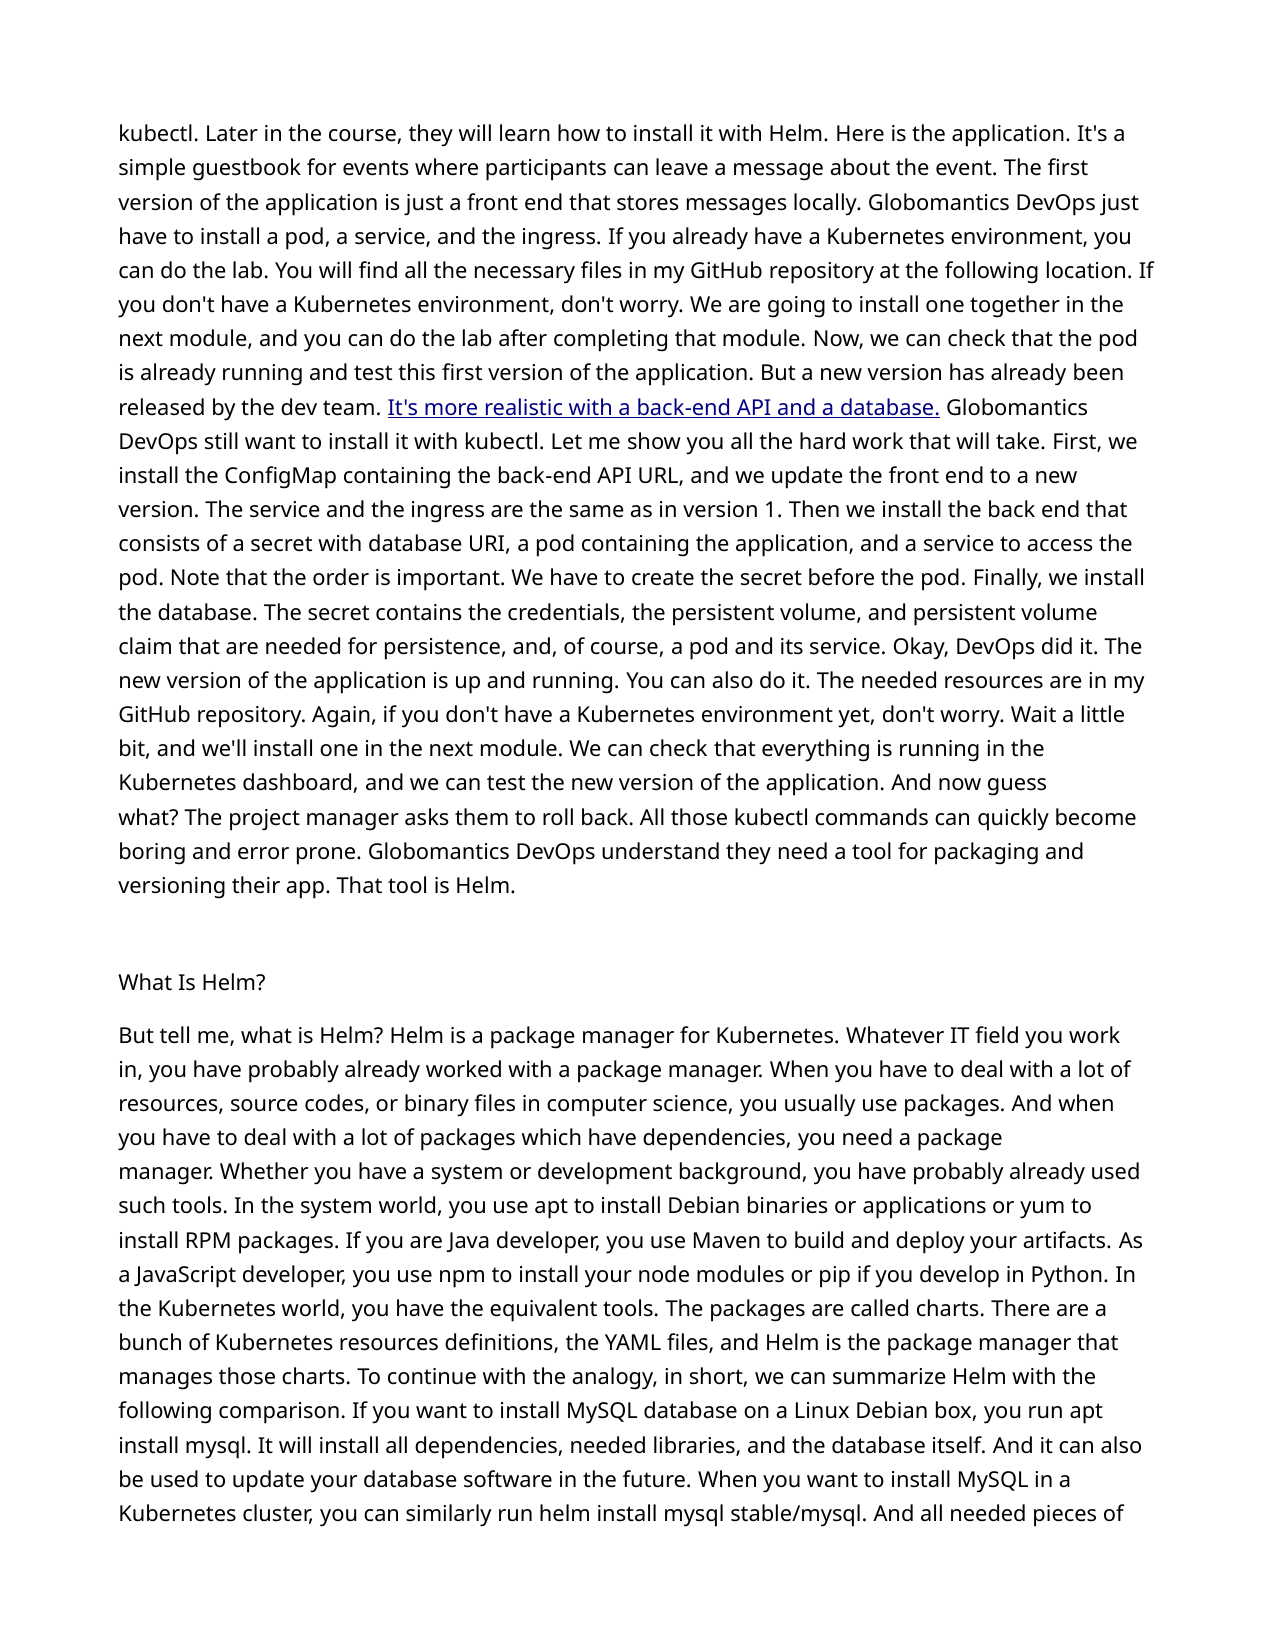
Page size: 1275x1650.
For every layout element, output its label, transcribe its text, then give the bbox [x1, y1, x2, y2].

subtitle What Is Helm? [118, 966, 1157, 996]
text But tell me, what is Helm? Helm is a package manager for Kubernetes. Whatever IT field you work in, you have probably already worked with a package manager. When you have to deal with a lot of resources, source codes, or binary files in computer science, you usually use packages. And when you have to deal with a lot of packages which have dependencies, you need a package manager. Whether you have a system or development background, you have probably already used such tools. In the system world, you use apt to install Debian binaries or applications or yum to install RPM packages. If you are Java developer, you use Maven to build and deploy your artifacts. As a JavaScript developer, you use npm to install your node modules or pip if you develop in Python. In the Kubernetes world, you have the equivalent tools. The packages are called charts. There are a bunch of Kubernetes resources definitions, the YAML files, and Helm is the package manager that manages those charts. To continue with the analogy, in short, we can summarize Helm with the following comparison. If you want to install MySQL database on a Linux Debian box, you run apt install mysql. It will install all dependencies, needed libraries, and the database itself. And it can also be used to update your database software in the future. When you want to install MySQL in a Kubernetes cluster, you can similarly run helm install mysql stable/mysql. And all needed pieces of [118, 1020, 1157, 1528]
text kubectl. Later in the course, they will learn how to install it with Helm. Here is the application. It's a simple guestbook for events where participants can leave a message about the event. The first version of the application is just a front end that stores messages locally. Globomantics DevOps just have to install a pod, a service, and the ingress. If you already have a Kubernetes environment, you can do the lab. You will find all the necessary files in my GitHub repository at the following location. If you don't have a Kubernetes environment, don't worry. We are going to install one together in the next module, and you can do the lab after completing that module. Now, we can check that the pod is already running and test this first version of the application. But a new version has already been released by the dev team. It's more realistic with a back‑end API and a database. Globomantics DevOps still want to install it with kubectl. Let me show you all the hard work that will take. First, we install the ConfigMap containing the back‑end API URL, and we update the front end to a new version. The service and the ingress are the same as in version 1. Then we install the back end that consists of a secret with database URI, a pod containing the application, and a service to access the pod. Note that the order is important. We have to create the secret before the pod. Finally, we install the database. The secret contains the credentials, the persistent volume, and persistent volume claim that are needed for persistence, and, of course, a pod and its service. Okay, DevOps did it. The new version of the application is up and running. You can also do it. The needed resources are in my GitHub repository. Again, if you don't have a Kubernetes environment yet, don't worry. Wait a little bit, and we'll install one in the next module. We can check that everything is running in the Kubernetes dashboard, and we can test the new version of the application. And now guess what? The project manager asks them to roll back. All those kubectl commands can quickly become boring and error prone. Globomantics DevOps understand they need a tool for packaging and versioning their app. That tool is Helm. [118, 118, 1157, 899]
